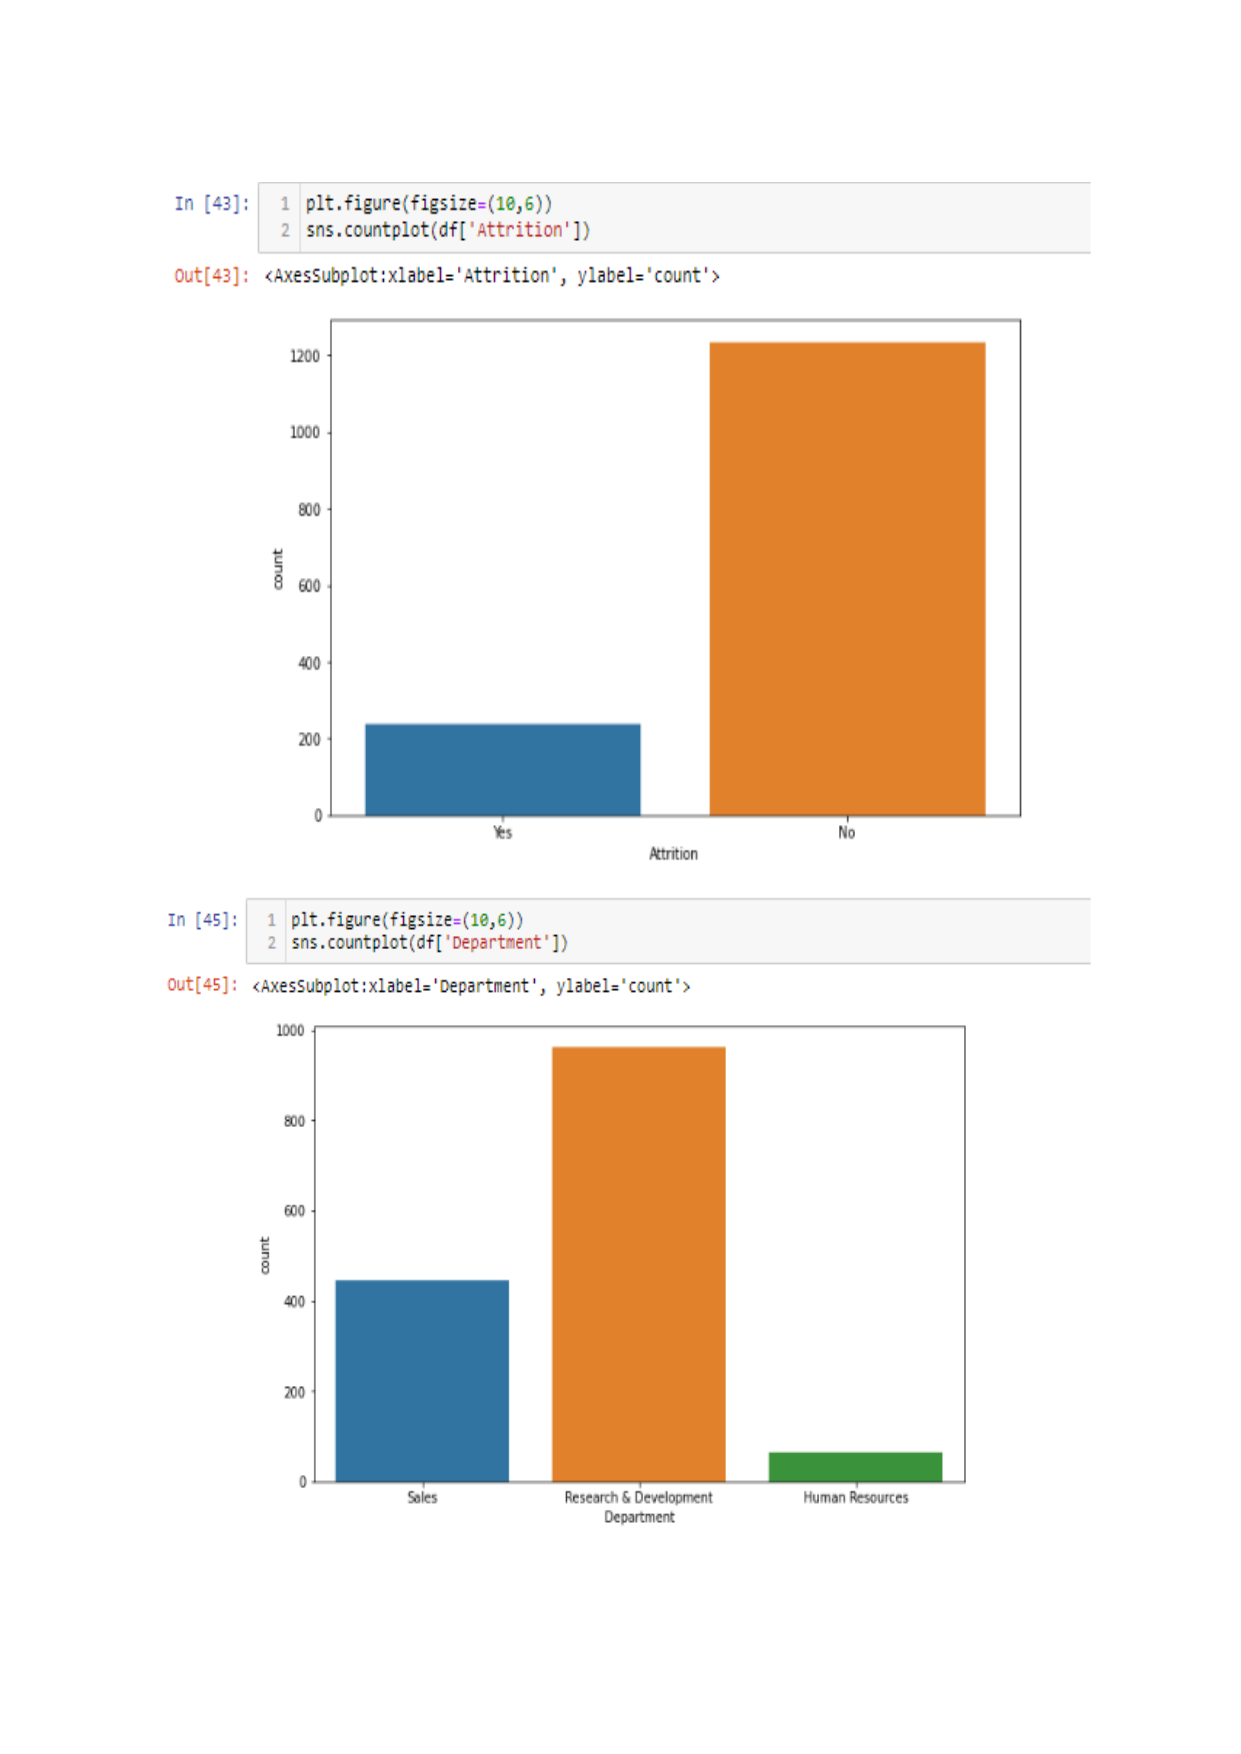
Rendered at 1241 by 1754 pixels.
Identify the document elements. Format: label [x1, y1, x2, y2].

picture [150, 182, 1091, 864]
picture [150, 882, 1091, 1556]
